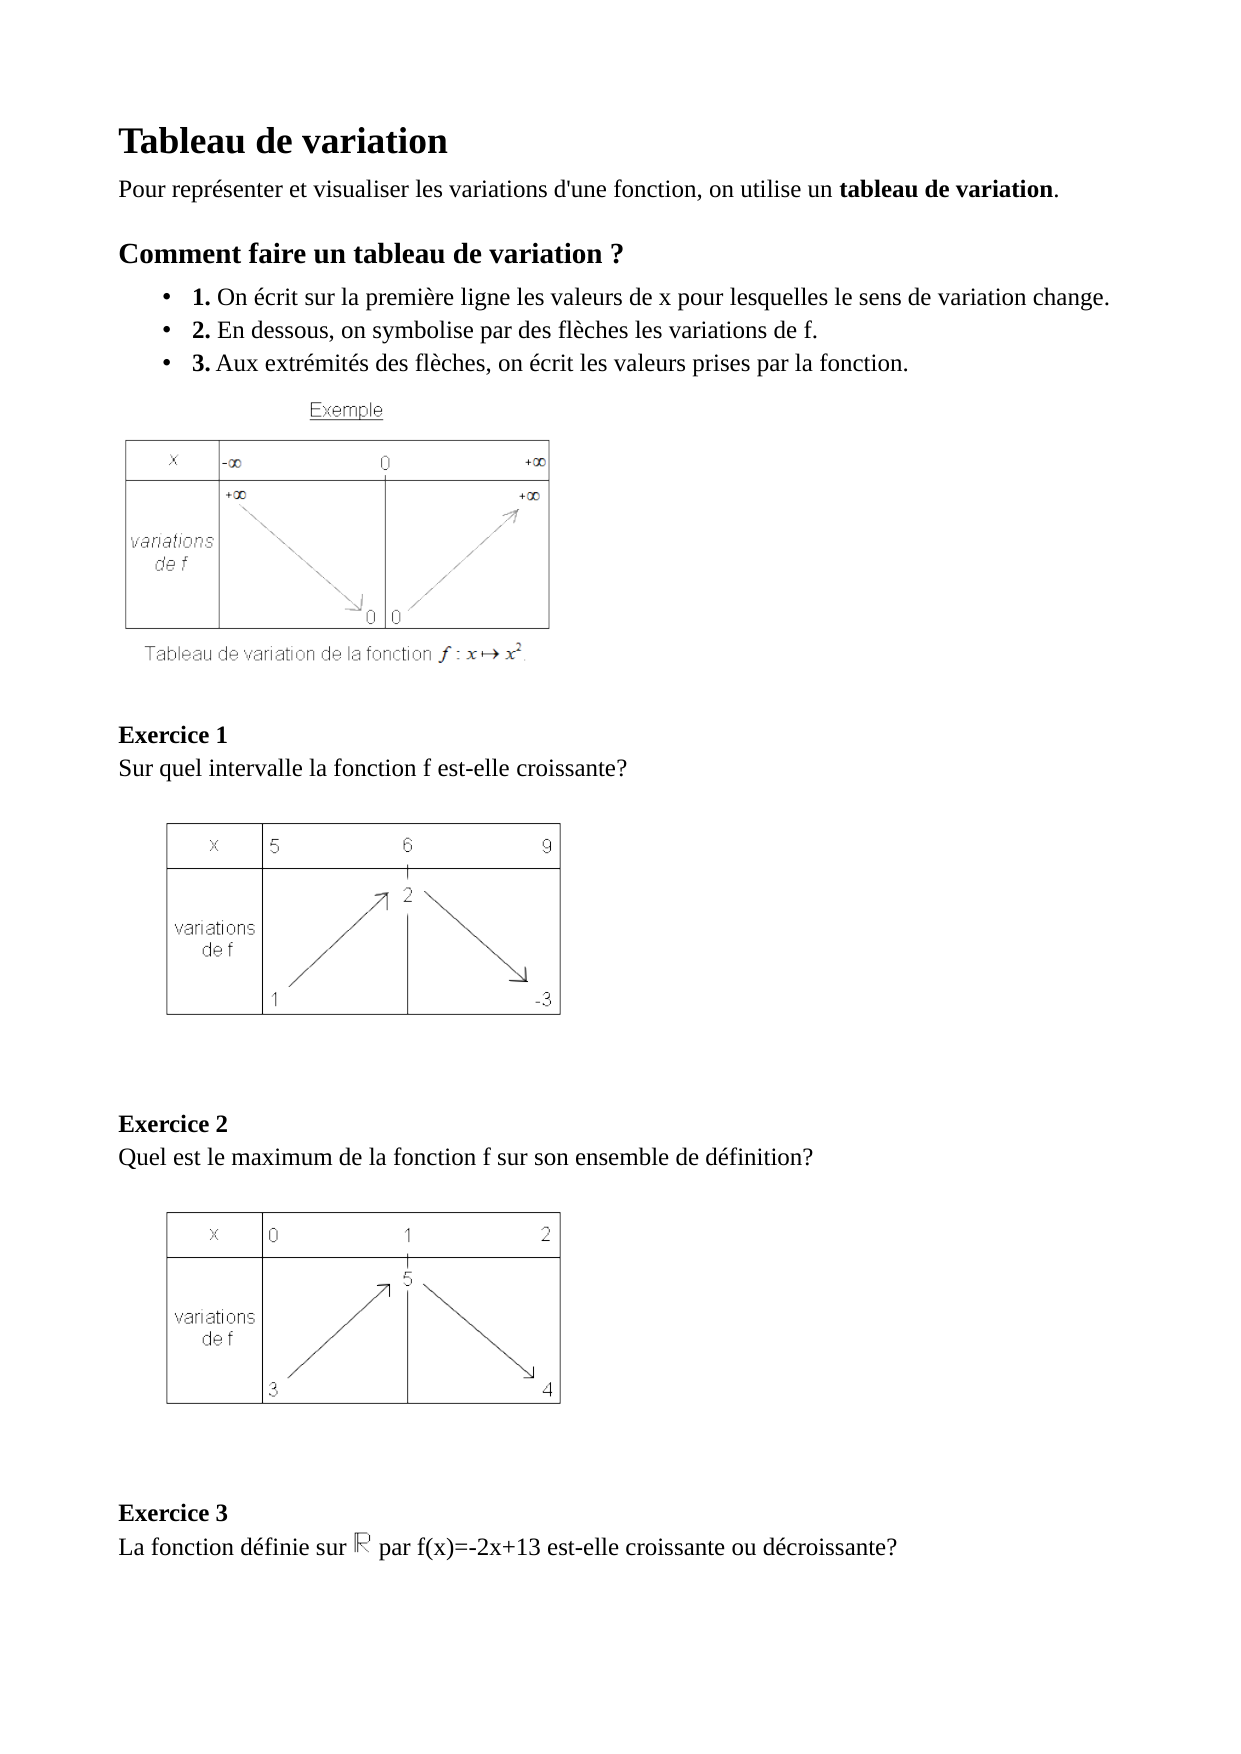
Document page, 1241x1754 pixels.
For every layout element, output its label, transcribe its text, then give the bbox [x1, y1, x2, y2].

picture [118, 800, 602, 1043]
list 3. Aux extrémités des flèches, on écrit les valeurs prises par la fonction. [162, 348, 1122, 377]
subtitle Comment faire un tableau de variation ? [118, 236, 1122, 269]
list 1. On écrit sur la première ligne les valeurs de x pour lesquelles le sens de variation change. [162, 282, 1122, 311]
subtitle Tableau de variation [118, 118, 1122, 161]
picture [118, 1189, 602, 1432]
text Exercice 2 Quel est le maximum de la fonction f sur son ensemble de définition? [118, 1109, 1122, 1171]
list 2. En dessous, on symbolise par des flèches les variations de f. [162, 315, 1122, 344]
text Exercice 1 Sur quel intervalle la fonction f est-elle croissante? [118, 687, 1122, 781]
text Exercice 3 La fonction définie sur par f(x)=-2x+13 est-elle croissante ou décroissante? [118, 1498, 1122, 1560]
picture [118, 395, 557, 668]
picture [352, 1530, 373, 1555]
text Pour représenter et visualiser les variations d'une fonction, on utilise un tableau de variation. [118, 174, 1122, 202]
